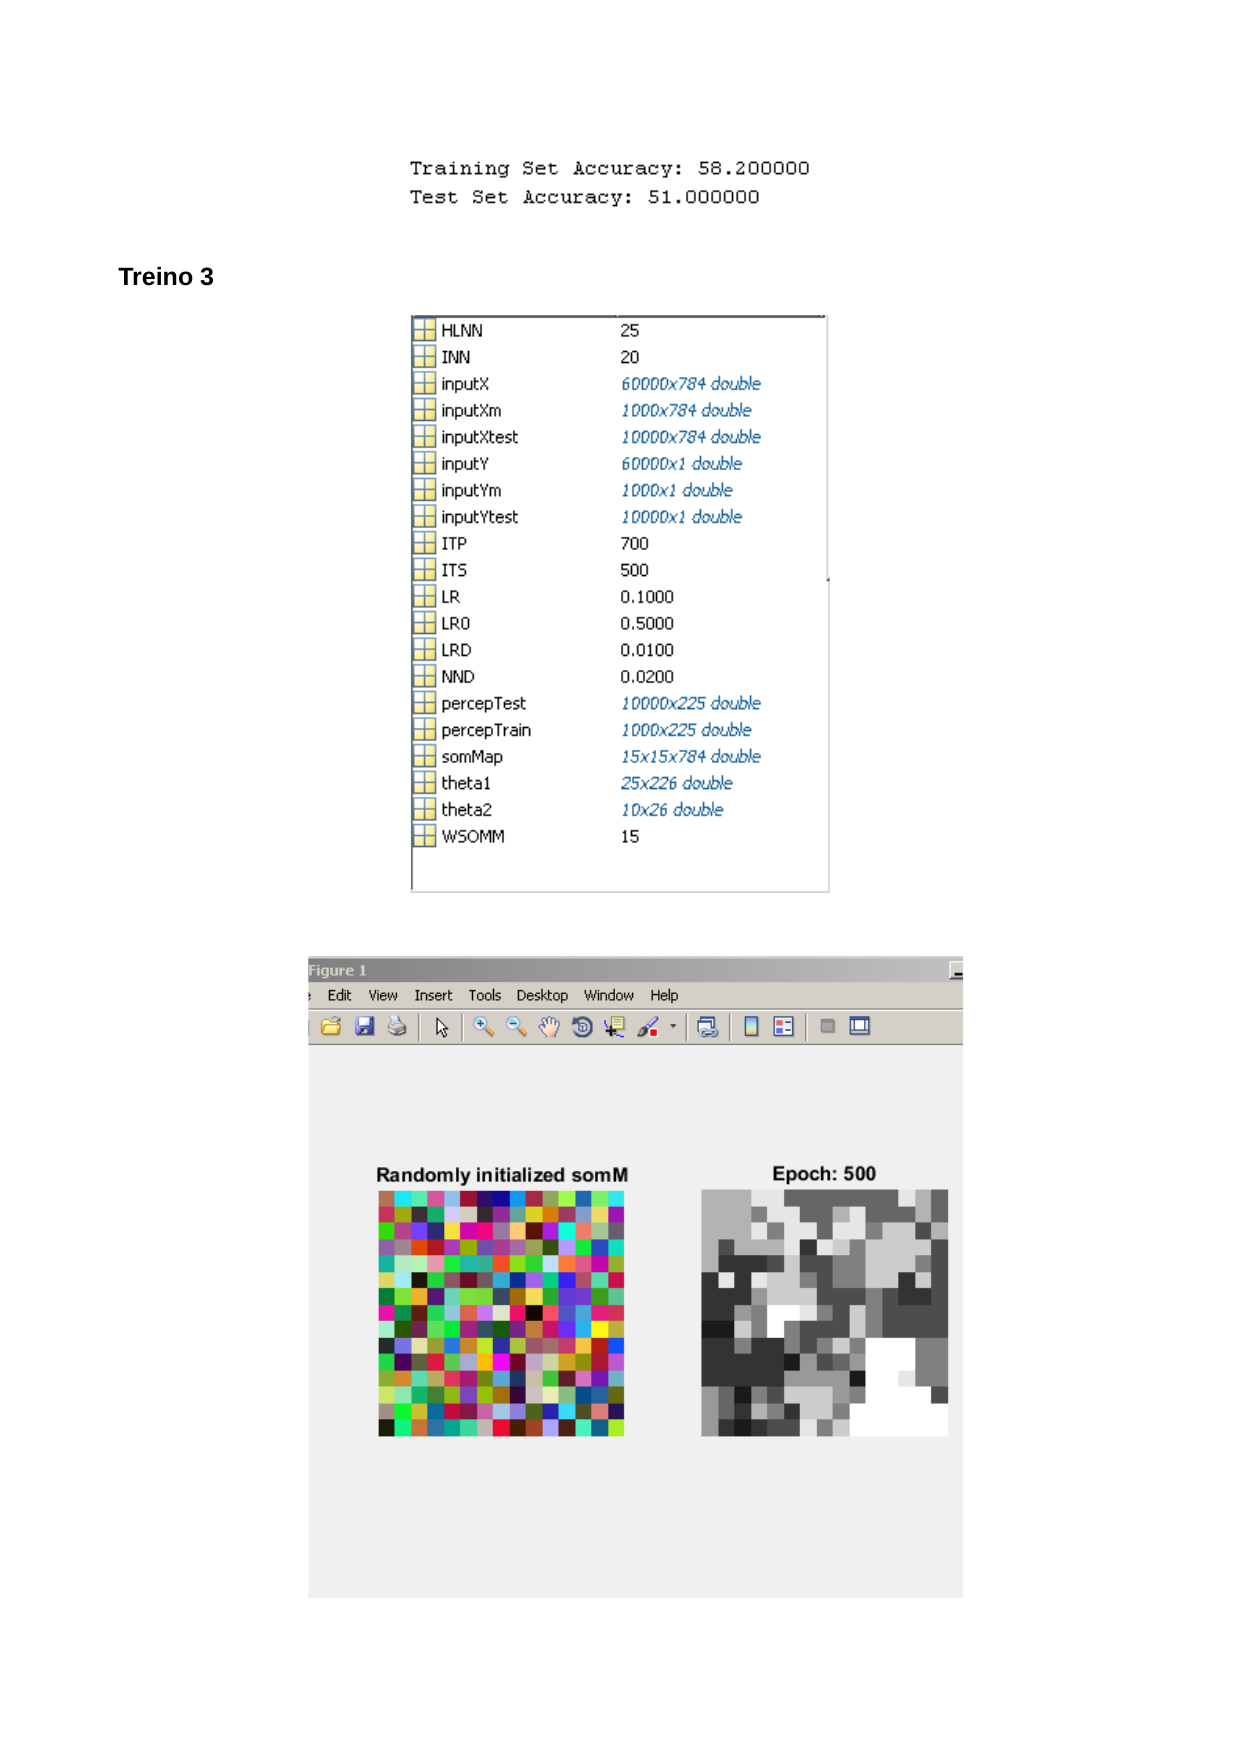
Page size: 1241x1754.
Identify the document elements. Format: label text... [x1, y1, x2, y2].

picture [410, 315, 830, 893]
text Treino 3 [118, 262, 1122, 291]
picture [308, 956, 964, 1598]
picture [403, 146, 837, 213]
